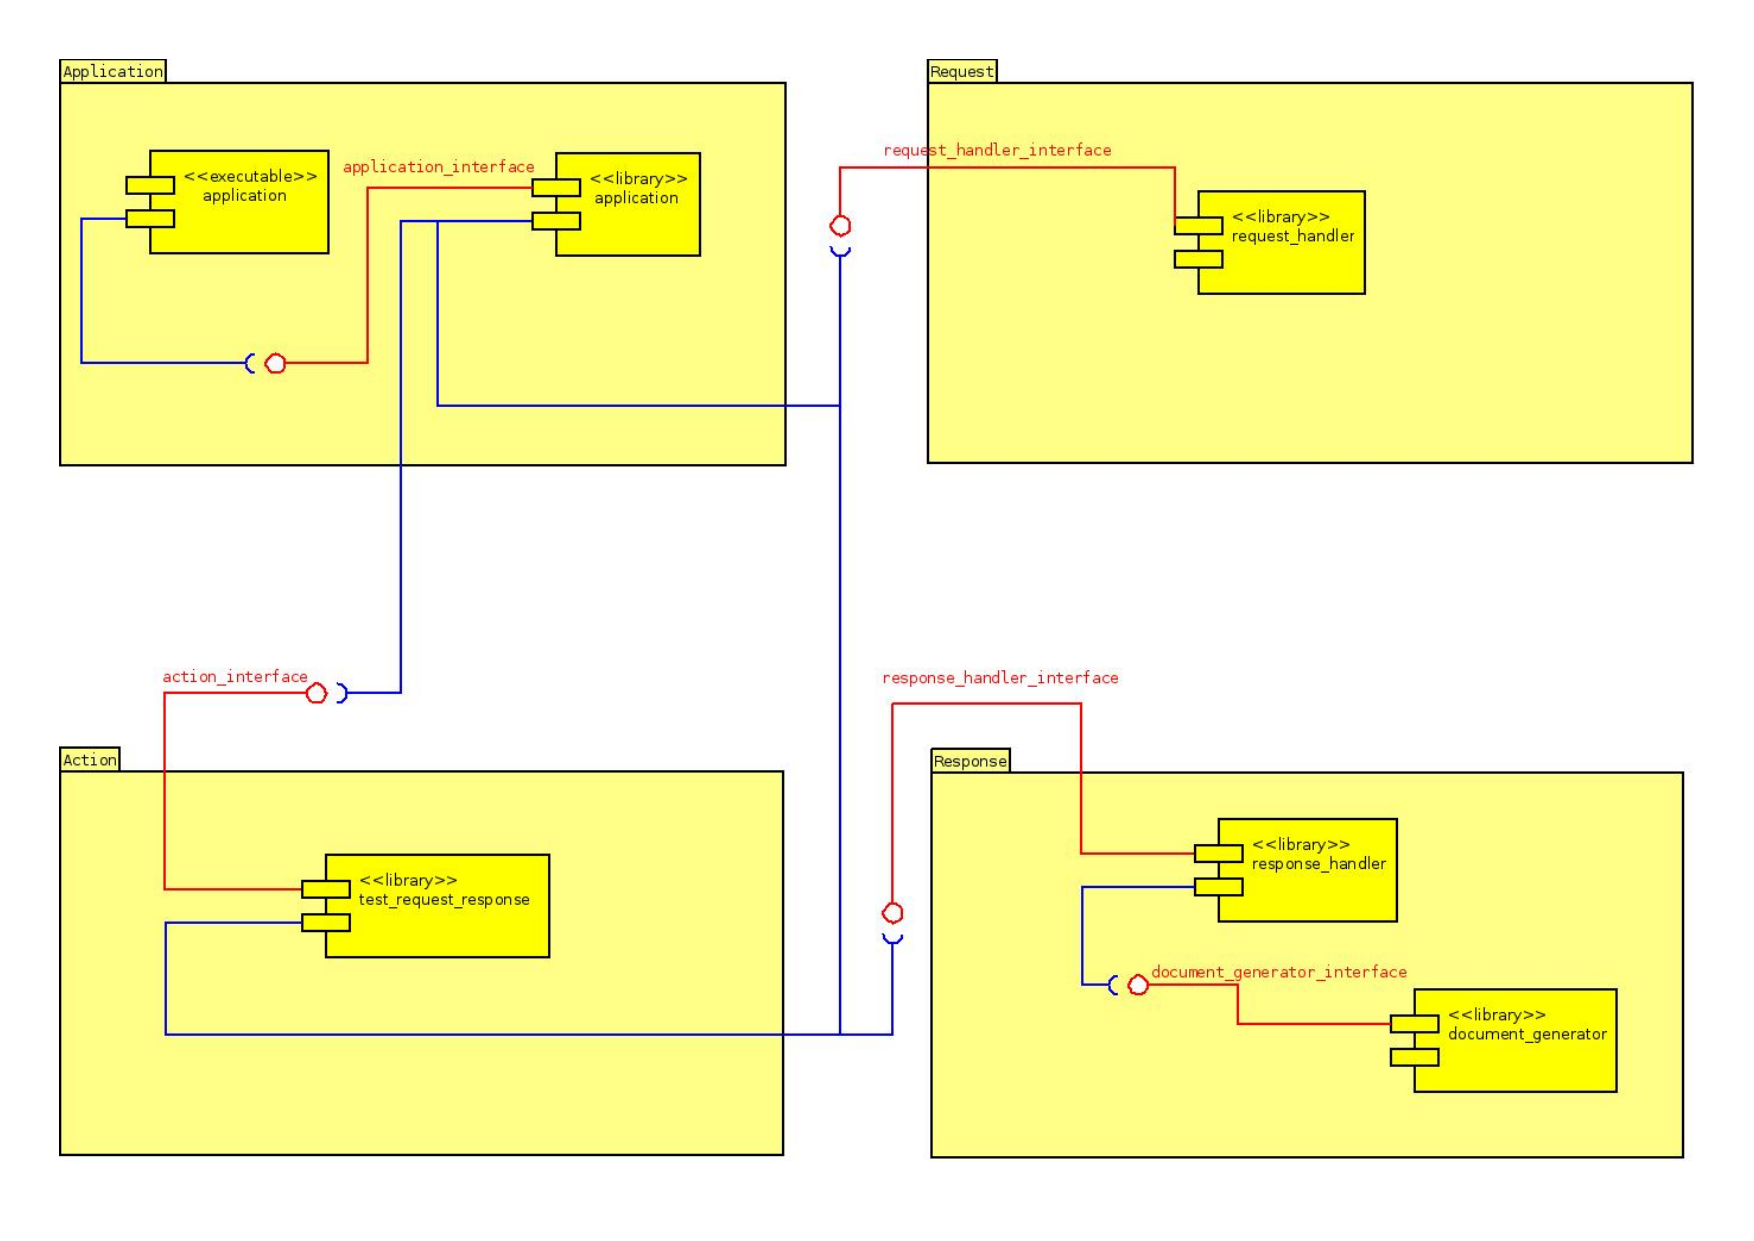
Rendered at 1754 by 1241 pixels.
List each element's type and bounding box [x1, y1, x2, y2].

picture [59, 59, 1695, 1161]
